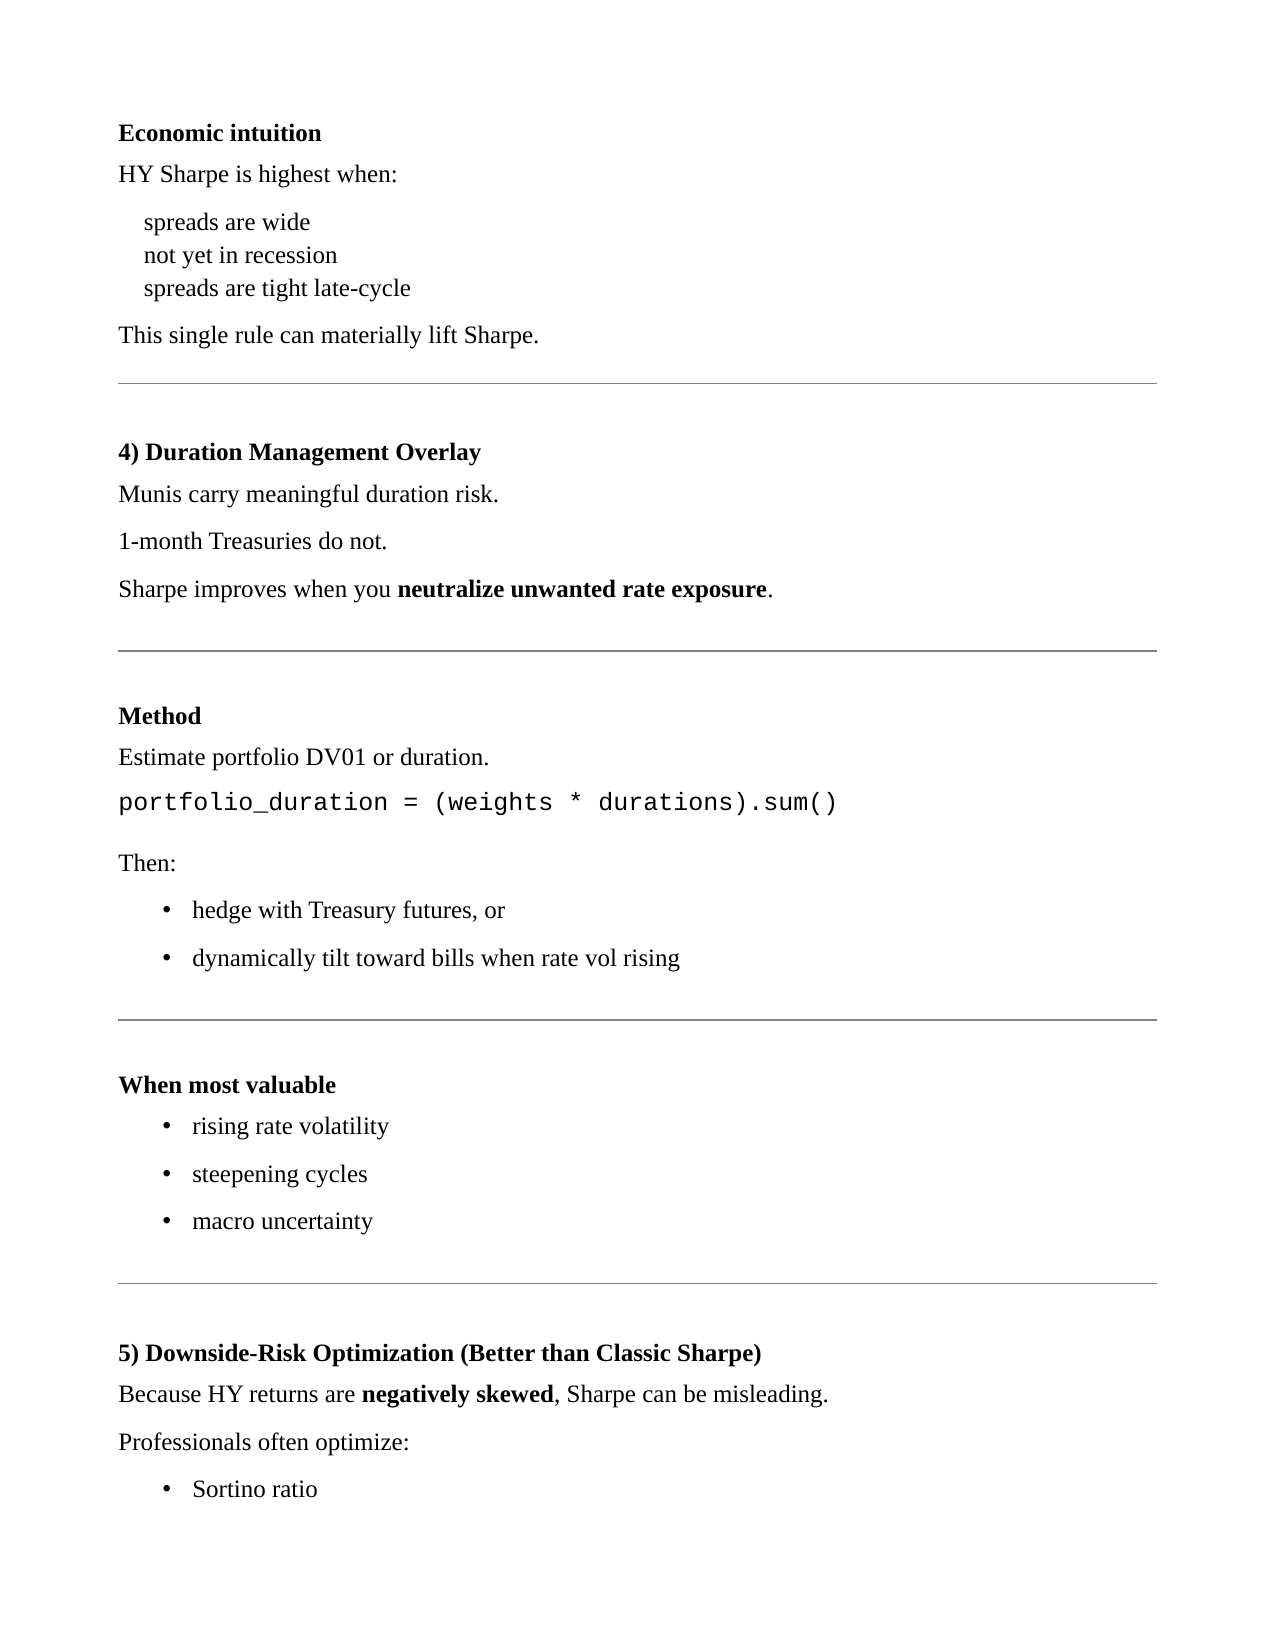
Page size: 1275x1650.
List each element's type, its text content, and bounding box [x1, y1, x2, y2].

list steepening cycles [162, 1159, 1157, 1188]
text ✅ spreads are wide ✅ not yet in recession ❌ spreads are tight late-cycle [118, 207, 1157, 302]
text Because HY returns are negatively skewed, Sharpe can be misleading. [118, 1379, 1157, 1408]
subtitle When most valuable [118, 1070, 1157, 1099]
subtitle 5) Downside-Risk Optimization (Better than Classic Sharpe) [118, 1338, 1157, 1366]
list rising rate volatility [162, 1111, 1157, 1140]
text This single rule can materially lift Sharpe. [118, 321, 1157, 349]
list dynamically tilt toward bills when rate vol rising [162, 943, 1157, 972]
text Then: [118, 848, 1157, 876]
subtitle Economic intuition [118, 118, 1157, 147]
subtitle 4) Duration Management Overlay [118, 437, 1157, 466]
list Sortino ratio [162, 1474, 1157, 1503]
text Professionals often optimize: [118, 1427, 1157, 1455]
text portfolio_duration = (weights * durations).sum() [118, 790, 1157, 818]
text Sharpe improves when you neutralize unwanted rate exposure. [118, 574, 1157, 603]
text Estimate portfolio DV01 or duration. [118, 742, 1157, 771]
list hedge with Treasury futures, or [162, 895, 1157, 924]
text 1-month Treasuries do not. [118, 526, 1157, 555]
subtitle Method [118, 701, 1157, 730]
text Munis carry meaningful duration risk. [118, 479, 1157, 507]
text HY Sharpe is highest when: [118, 159, 1157, 188]
list macro uncertainty [162, 1206, 1157, 1235]
